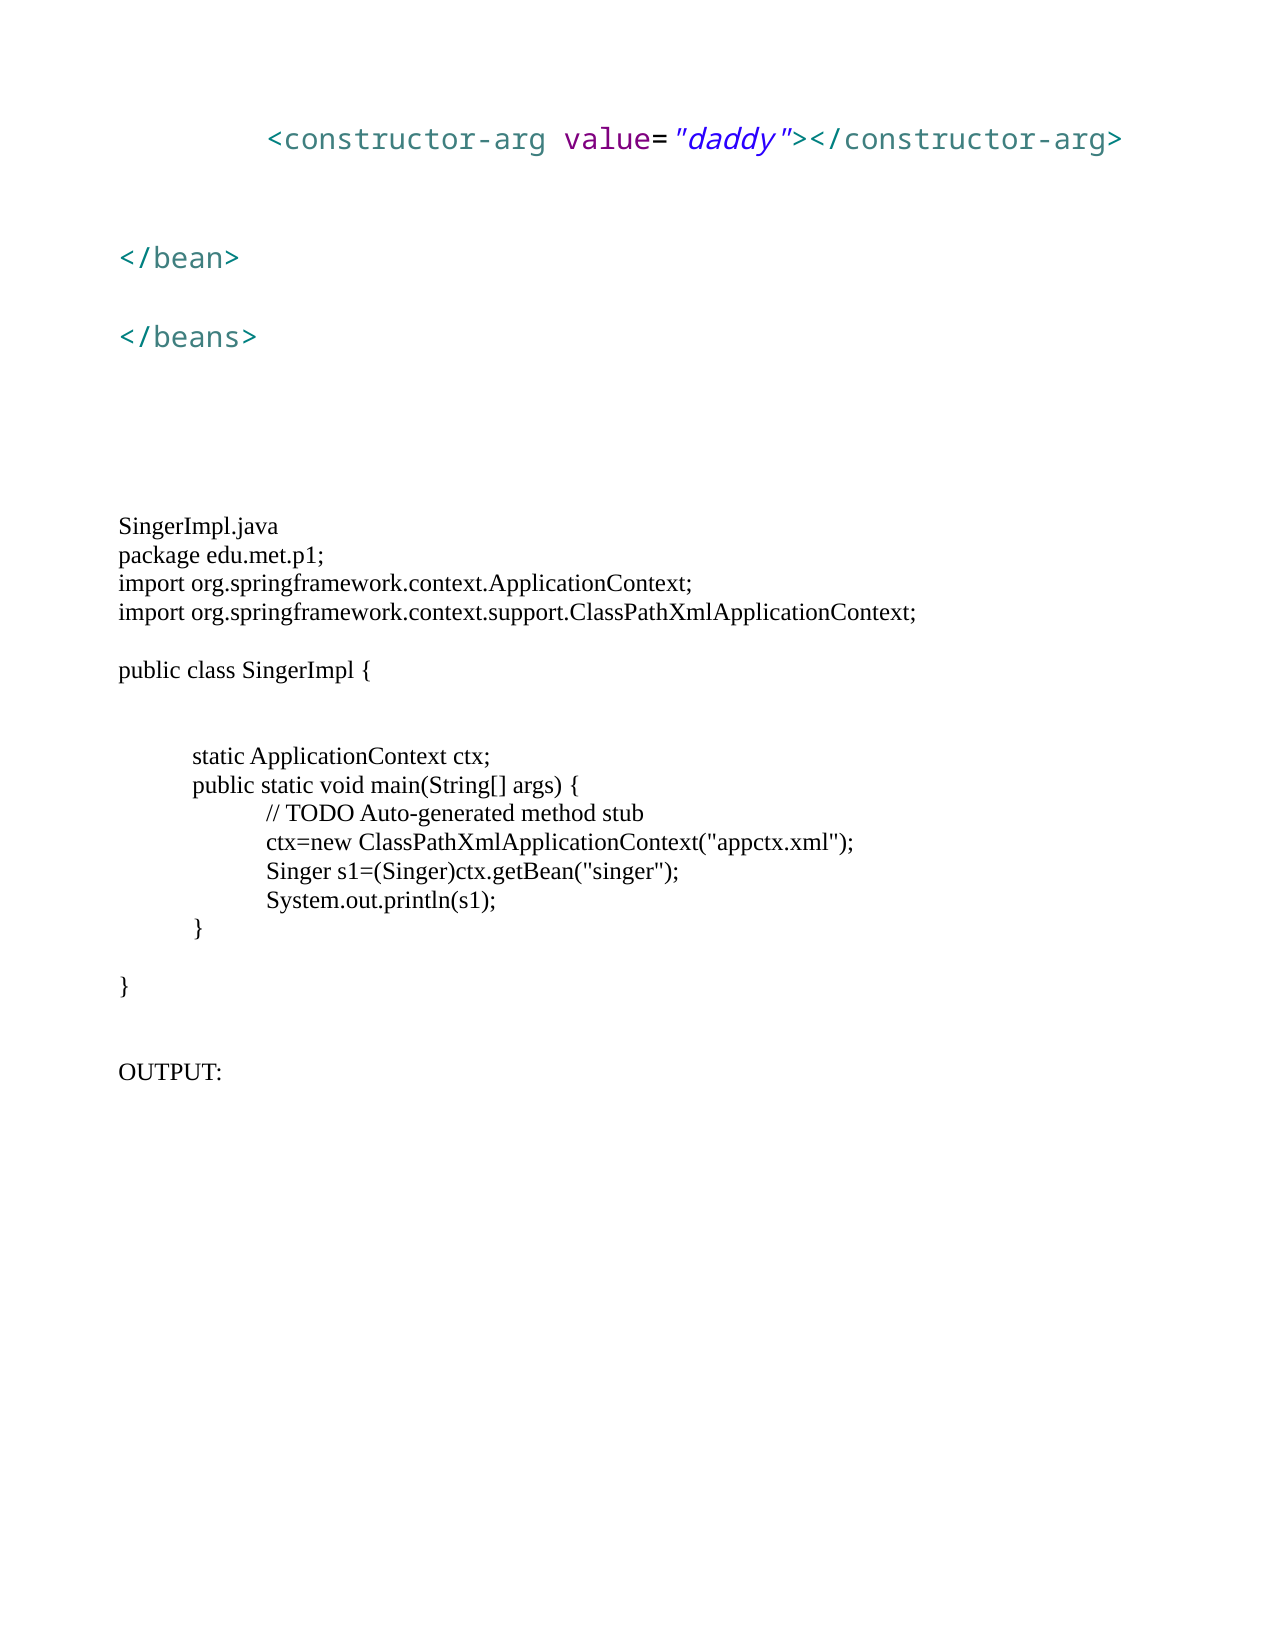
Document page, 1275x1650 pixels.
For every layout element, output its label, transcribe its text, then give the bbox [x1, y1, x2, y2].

text public static void main(String[] args) { [118, 770, 1157, 798]
text <constructor-arg value="daddy"></constructor-arg> [118, 118, 1157, 158]
text OUTPUT: [118, 1057, 1157, 1086]
text ctx=new ClassPathXmlApplicationContext("appctx.xml"); [118, 827, 1157, 856]
text Singer s1=(Singer)ctx.getBean("singer"); [118, 856, 1157, 885]
text </bean> [118, 237, 1157, 277]
text SingerImpl.java [118, 511, 1157, 540]
text static ApplicationContext ctx; [118, 741, 1157, 770]
text import org.springframework.context.support.ClassPathXmlApplicationContext; [118, 597, 1157, 626]
text package edu.met.p1; [118, 540, 1157, 568]
text } [118, 913, 1157, 942]
text System.out.println(s1); [118, 885, 1157, 913]
text import org.springframework.context.ApplicationContext; [118, 568, 1157, 597]
text // TODO Auto-generated method stub [118, 798, 1157, 827]
text public class SingerImpl { [118, 655, 1157, 683]
text </beans> [118, 317, 1157, 356]
text } [118, 971, 1157, 1000]
